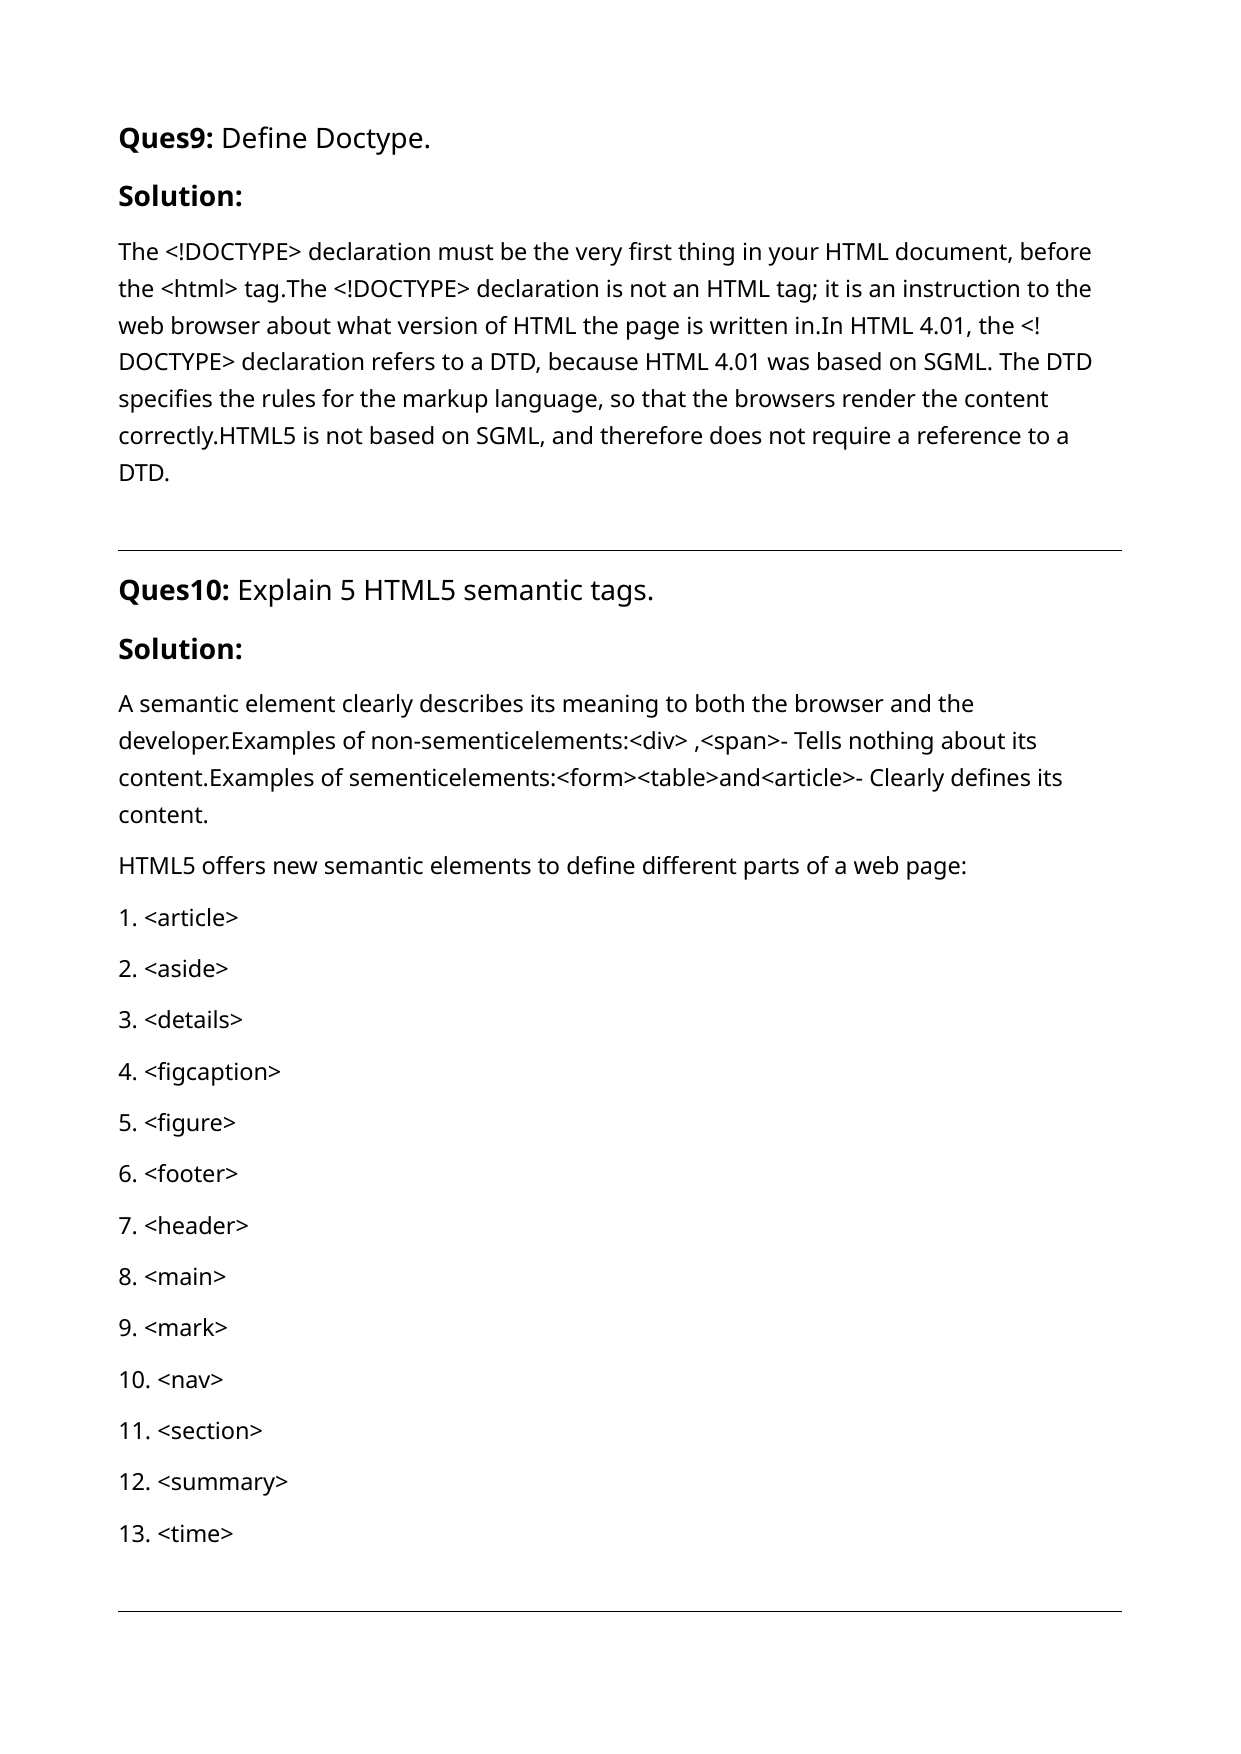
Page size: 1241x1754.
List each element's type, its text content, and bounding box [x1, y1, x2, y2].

text 8. <main> [118, 1260, 1122, 1292]
text 5. <figure> [118, 1106, 1122, 1138]
text 4. <figcaption> [118, 1055, 1122, 1087]
text 3. <details> [118, 1003, 1122, 1036]
text Solution: [118, 177, 1122, 215]
text HTML5 offers new semantic elements to define different parts of a web page: [118, 849, 1122, 881]
text 1. <article> [118, 901, 1122, 933]
text 13. <time> [118, 1517, 1122, 1549]
text The <!DOCTYPE> declaration must be the very first thing in your HTML document, before the <html> tag.The <!DOCTYPE> declaration is not an HTML tag; it is an instruction to the web browser about what version of HTML the page is written in.In HTML 4.01, the <!DOCTYPE> declaration refers to a DTD, because HTML 4.01 was based on SGML. The DTD specifies the rules for the markup language, so that the browsers render the content correctly.HTML5 is not based on SGML, and therefore does not require a reference to a DTD. [118, 235, 1122, 488]
text 2. <aside> [118, 952, 1122, 984]
text Ques10: Explain 5 HTML5 semantic tags. [118, 571, 1122, 609]
text 6. <footer> [118, 1158, 1122, 1189]
text 12. <summary> [118, 1466, 1122, 1498]
text 10. <nav> [118, 1363, 1122, 1395]
text Solution: [118, 629, 1122, 667]
text 7. <header> [118, 1209, 1122, 1241]
text 9. <mark> [118, 1312, 1122, 1344]
text A semantic element clearly describes its meaning to both the browser and the developer.Examples of non-sementicelements:<div> ,<span>- Tells nothing about its content.Examples of sementicelements:<form><table>and<article>- Clearly defines its content. [118, 688, 1122, 830]
text Ques9: Define Doctype. [118, 118, 1122, 156]
text 11. <section> [118, 1414, 1122, 1446]
